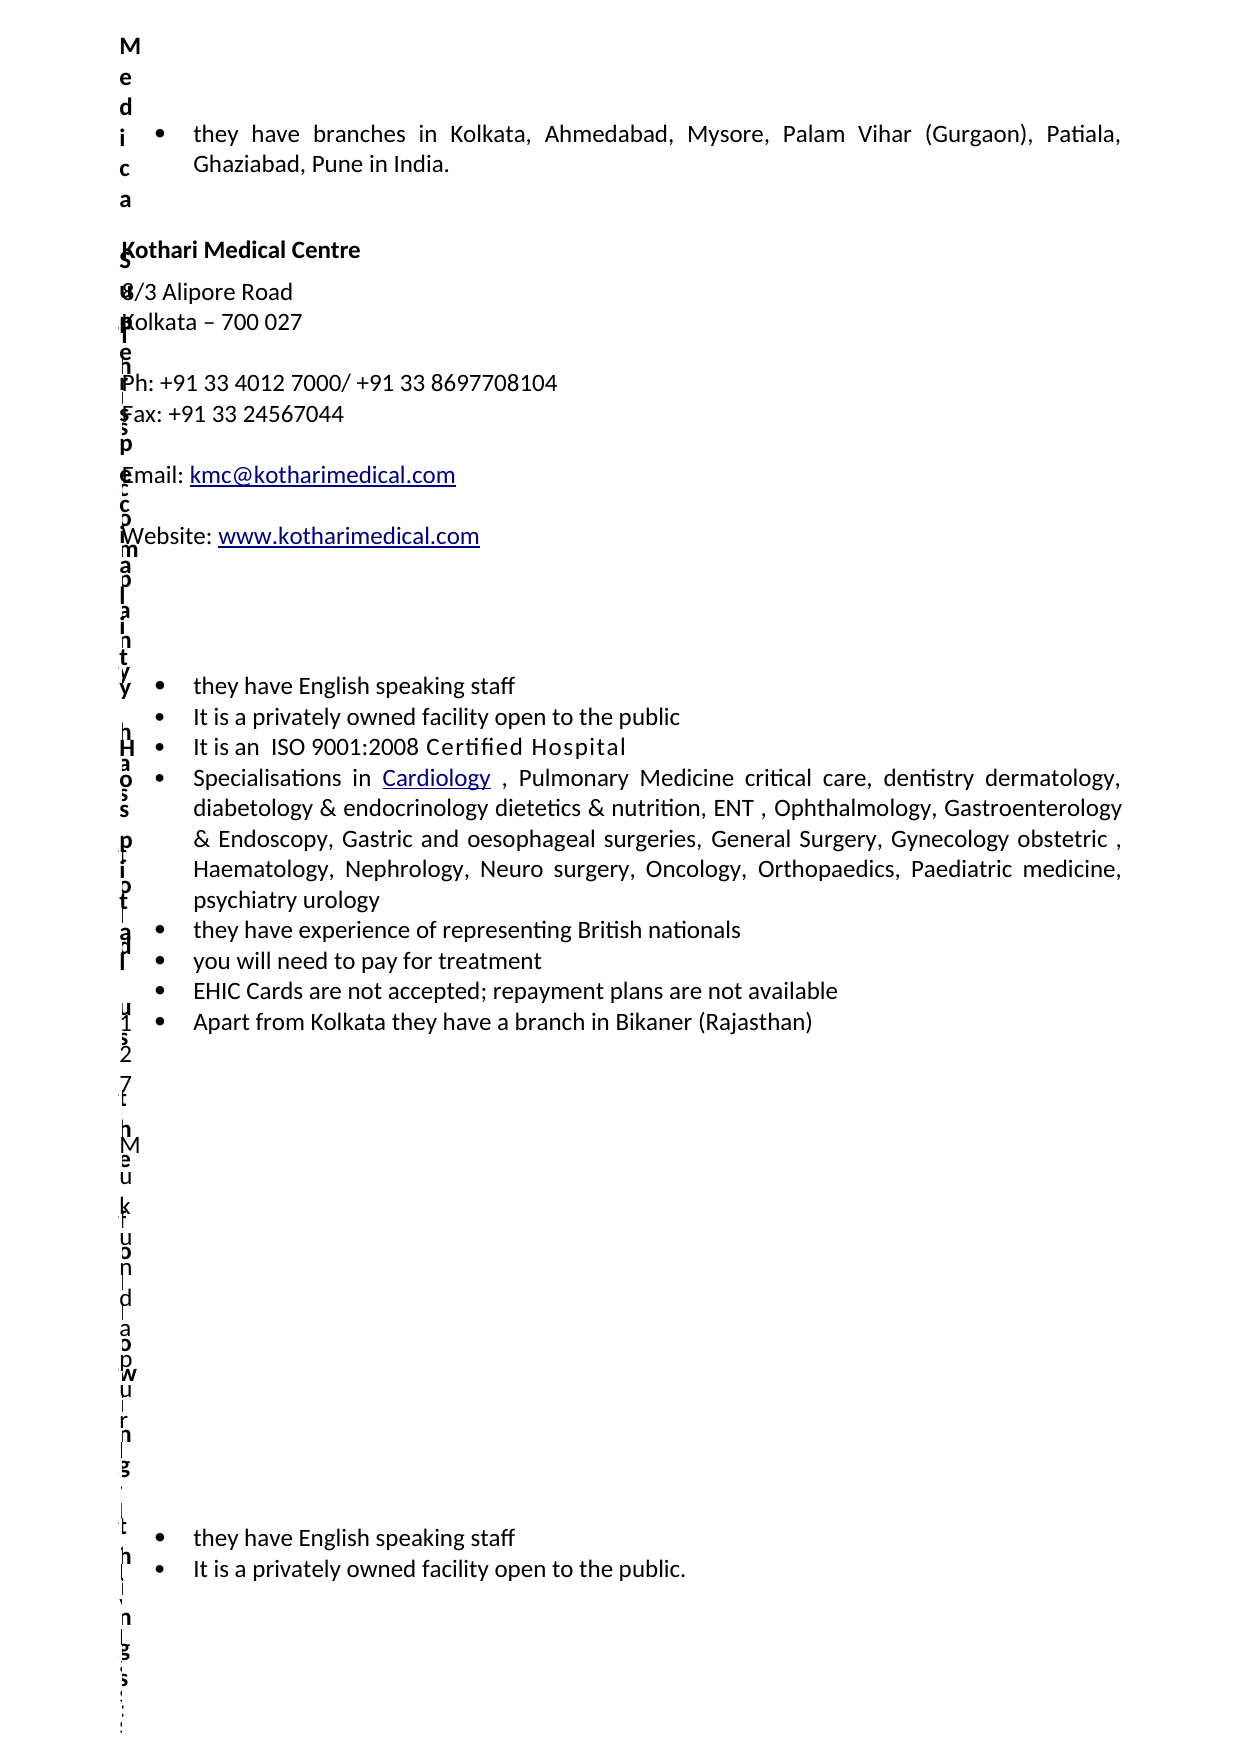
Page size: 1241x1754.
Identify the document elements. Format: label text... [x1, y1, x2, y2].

list they have English speaking staff [156, 670, 1122, 701]
text Website: www.kotharimedical.com [122, 520, 1122, 551]
text Email: kmc@kotharimedical.com [122, 459, 1122, 489]
list It is an ISO 9001:2008 Certified Hospital [156, 731, 1122, 762]
list you will need to pay for treatment [156, 945, 1122, 975]
list It is a privately owned facility open to the public [156, 701, 1122, 731]
list It is a privately owned facility open to the public. [156, 1553, 1122, 1583]
list Apart from Kolkata they have a branch in Bikaner (Rajasthan) [156, 1006, 1122, 1036]
text Fax: +91 33 24567044 [122, 398, 1122, 428]
list they have English speaking staff [156, 1522, 1122, 1553]
text Kolkata – 700 027 [122, 306, 1122, 337]
list EHIC Cards are not accepted; repayment plans are not available [156, 975, 1122, 1006]
text Ph: +91 33 4012 7000/ +91 33 8697708104 [122, 367, 1122, 398]
list Specialisations in Cardiology , Pulmonary Medicine critical care, dentistry dermatology, diabetology & endocrinology dietetics & nutrition, ENT , Ophthalmology, Gastroenterology & Endoscopy, Gastric and oesophageal surgeries, General Surgery, Gynecology obstetric , Haematology, Nephrology, Neuro surgery, Oncology, Orthopaedics, Paediatric medicine, psychiatry urology [156, 762, 1122, 914]
subtitle Kothari Medical Centre [122, 235, 1122, 265]
list they have branches in Kolkata, Ahmedabad, Mysore, Palam Vihar (Gurgaon), Patiala, Ghaziabad, Pune in India. [156, 118, 1122, 179]
list they have experience of representing British nationals [156, 914, 1122, 945]
text 8/3 Alipore Road [122, 276, 1122, 306]
